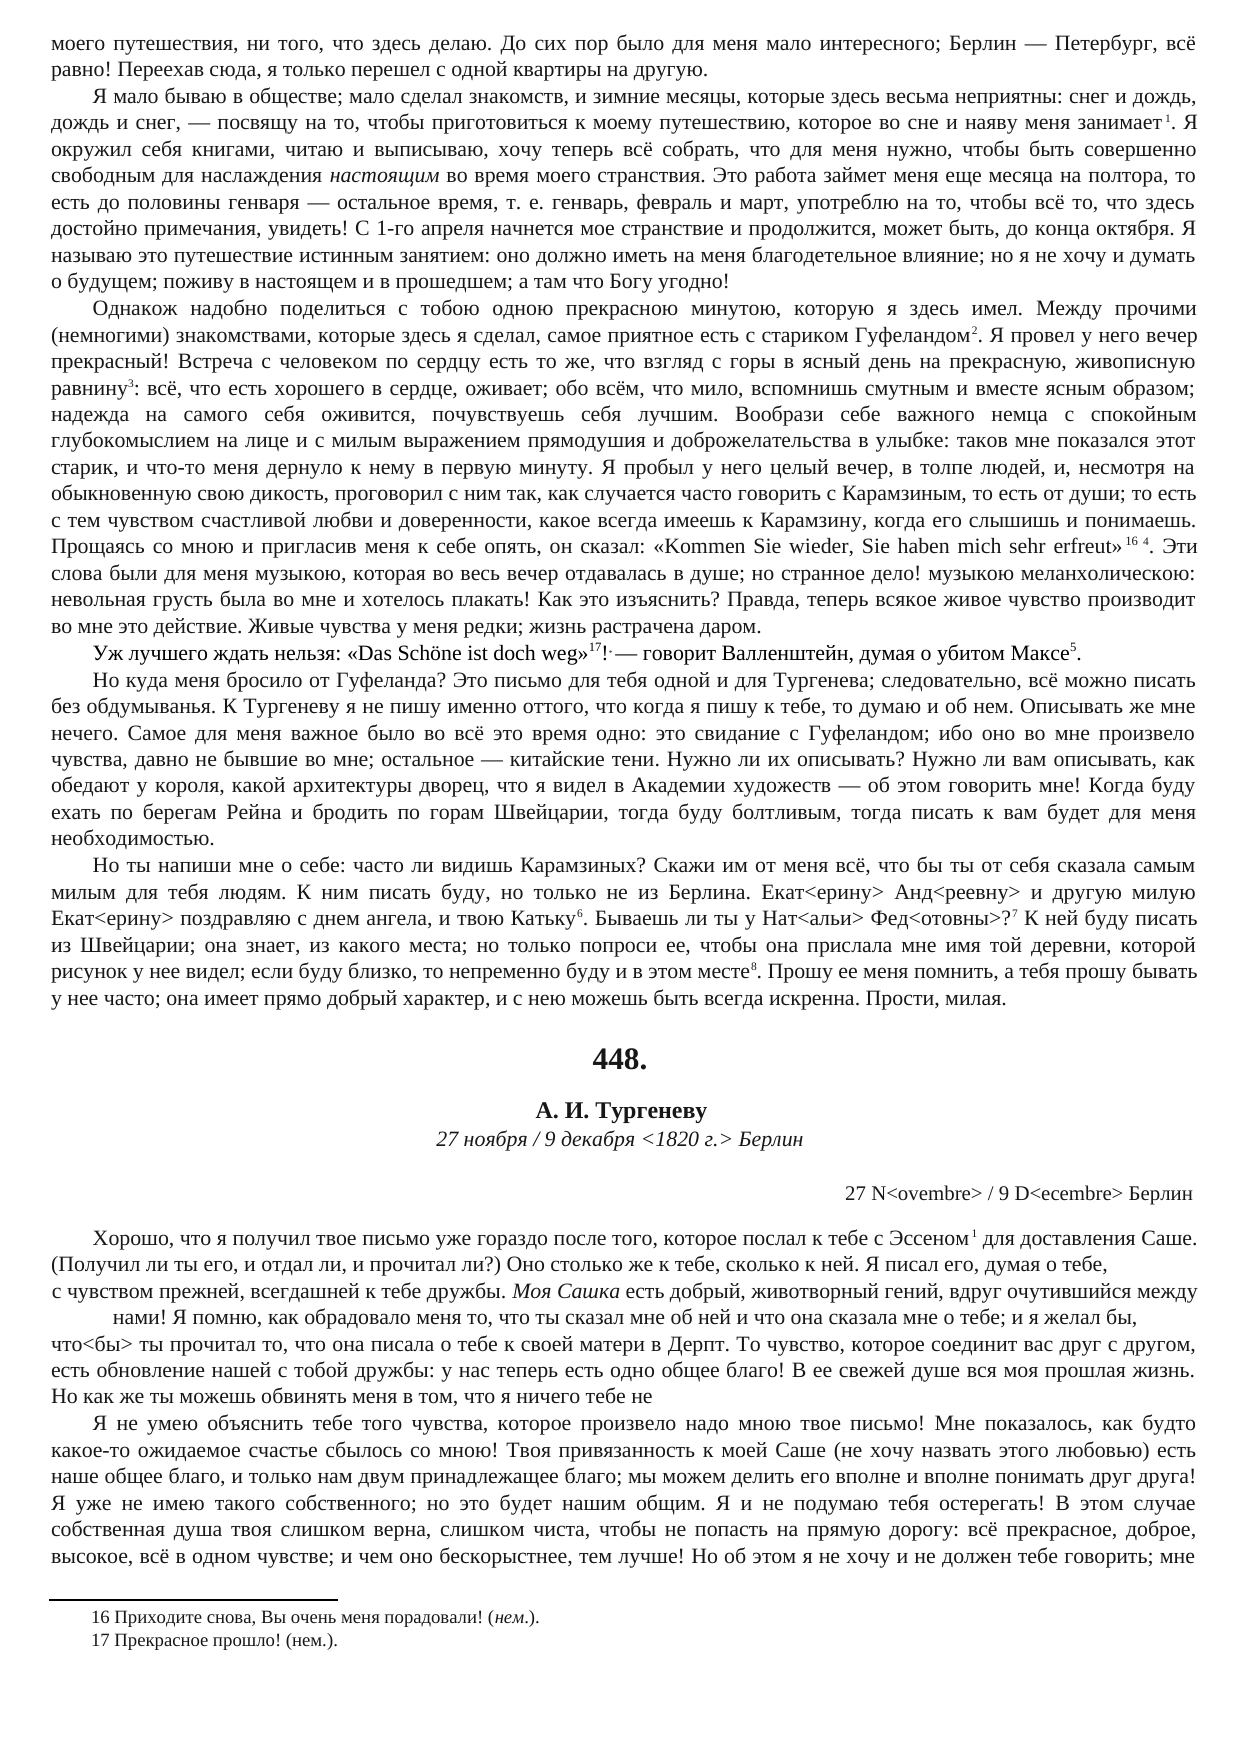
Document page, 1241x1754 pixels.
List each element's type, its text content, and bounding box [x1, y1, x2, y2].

text Но ты напиши мне о себе: часто ли видишь Карамзиных? Скажи им от меня всё, что бы ты от себя сказала самым милым для тебя людям. К ним писать буду, но только не из Берлина. Екат<ерину> Анд<реевну> и другую милую Екат<ерину> поздравляю с днем ангела, и твою Катьку6. Бываешь ли ты у Нат<альи> Фед<отовны>?7 К ней буду писать из Швейцарии; она знает, из какого места; но только попроси ее, чтобы она прислала мне имя той деревни, которой рисунок у нее видел; если буду близко, то непременно буду и в этом месте8. Прошу ее меня помнить, а тебя прошу бывать у нее часто; она имеет прямо добрый характер, и с нею можешь быть всегда искренна. Прости, милая. [51, 852, 1198, 1010]
subtitle 448. [49, 1041, 1190, 1076]
text что<бы> ты прочитал то, что она писала о тебе к своей матери в Дерпт. То чувство, которое соединит вас друг с другом, есть обновление нашей с тобой дружбы: у нас теперь есть одно общее благо! В ее свежей душе вся моя прошлая жизнь. Но как же ты можешь обвинять меня в том, что я ничего тебе не [51, 1331, 1198, 1409]
text Прекрасное прошло! (нем.). [49, 1629, 1197, 1651]
text 27 N<ovembre> / 9 D<ecembre> Берлин [91, 1181, 1193, 1205]
text Уж лучшего ждать нельзя: «Das Schöne ist doch weg»!* — говорит Валленштейн, думая о убитом Максе5. [51, 639, 1198, 665]
text А. И. Тургеневу [51, 1096, 1192, 1124]
text моего путешествия, ни того, что здесь делаю. До сих пор было для меня мало интересного; Берлин — Петербург, всё равно! Переехав сюда, я только перешел с одной квартиры на другую. [51, 29, 1198, 81]
text Приходите снова, Вы очень меня порадовали! (нем.). [49, 1606, 1197, 1627]
text Я не умею объяснить тебе того чувства, которое произвело надо мною твое письмо! Мне показалось, как будто какое-то ожидаемое счастье сбылось со мною! Твоя привязанность к моей Саше (не хочу назвать этого любовью) есть наше общее благо, и только нам двум принадлежащее благо; мы можем делить его вполне и вполне понимать друг друга! Я уже не имею такого собственного; но это будет нашим общим. Я и не подумаю тебя остерегать! В этом случае собственная душа твоя слишком верна, слишком чиста, чтобы не попасть на прямую дорогу: всё прекрасное, доброе, высокое, всё в одном чувстве; и чем оно бескорыстнее, тем лучше! Но об этом я не хочу и не должен тебе говорить; мне [51, 1410, 1198, 1568]
text Но куда меня бросило от Гуфеланда? Это письмо для тебя одной и для Тургенева; следовательно, всё можно писать без обдумыванья. К Тургеневу я не пишу именно оттого, что когда я пишу к тебе, то думаю и об нем. Описывать же мне нечего. Самое для меня важное было во всё это время одно: это свидание с Гуфеландом; ибо оно во мне произвело чувства, давно не бывшие во мне; остальное — китайские тени. Нужно ли их описывать? Нужно ли вам описывать, как обедают у короля, какой архитектуры дворец, что я видел в Академии художеств — об этом говорить мне! Когда буду ехать по берегам Рейна и бродить по горам Швейцарии, тогда буду болтливым, тогда писать к вам будет для меня необходимостью. [51, 667, 1198, 851]
text с чувством прежней, всегдашней к тебе дружбы. Моя Сашка есть добрый, животворный гений, вдруг очутившийся между нами! Я помню, как обрадовало меня то, что ты сказал мне об ней и что она сказала мне о тебе; и я желал бы, [50, 1278, 1200, 1329]
text Я мало бываю в обществе; мало сделал знакомств, и зимние месяцы, которые здесь весьма неприятны: снег и дождь, дождь и снег, — посвящу на то, чтобы приготовиться к моему путешествию, которое во сне и наяву меня занимает1. Я окружил себя книгами, читаю и выписываю, хочу теперь всё собрать, что для меня нужно, чтобы быть совершенно свободным для наслаждения настоящим во время моего странствия. Это работа займет меня еще месяца на полтора, то есть до половины генваря — остальное время, т. е. генварь, февраль и март, употреблю на то, чтобы всё то, что здесь достойно примечания, увидеть! С 1-го апреля начнется мое странствие и продолжится, может быть, до конца октября. Я называю это путешествие истинным занятием: оно должно иметь на меня благодетельное влияние; но я не хочу и думать о будущем; поживу в настоящем и в прошедшем; а там что Богу угодно! [51, 83, 1198, 293]
text 27 ноября / 9 декабря <1820 г.> Берлин [50, 1126, 1192, 1151]
text Однакож надобно поделиться с тобою одною прекрасною минутою, которую я здесь имел. Между прочими (немногими) знакомствами, которые здесь я сделал, самое приятное есть с стариком Гуфеландом2. Я провел у него вечер прекрасный! Встреча с человеком по сердцу есть то же, что взгляд с горы в ясный день на прекрасную, живописную равнину3: всё, что есть хорошего в сердце, оживает; обо всём, что мило, вспомнишь смутным и вместе ясным образом; надежда на самого себя оживится, почувствуешь себя лучшим. Вообрази себе важного немца с спокойным глубокомыслием на лице и с милым выражением прямодушия и доброжелательства в улыбке: таков мне показался этот старик, и что-то меня дернуло к нему в первую минуту. Я пробыл у него целый вечер, в толпе людей, и, несмотря на обыкновенную свою дикость, проговорил с ним так, как случается часто говорить с Карамзиным, то есть от души; то есть с тем чувством счастливой любви и доверенности, какое всегда имеешь к Карамзину, когда его слышишь и понимаешь. Прощаясь со мною и пригласив меня к себе опять, он сказал: «Kommen Sie wieder, Sie haben mich sehr erfreut» 4. Эти слова были для меня музыкою, которая во весь вечер отдавалась в душе; но странное дело! музыкою меланхолическою: невольная грусть была во мне и хотелось плакать! Как это изъяснить? Правда, теперь всякое живое чувство производит во мне это действие. Живые чувства у меня редки; жизнь растрачена даром. [51, 295, 1198, 638]
text Хорошо, что я получил твое письмо уже гораздо после того, которое послал к тебе с Эссеном1 для доставления Саше. (Получил ли ты его, и отдал ли, и прочитал ли?) Оно столько же к тебе, сколько к ней. Я писал его, думая о тебе, [51, 1224, 1198, 1276]
